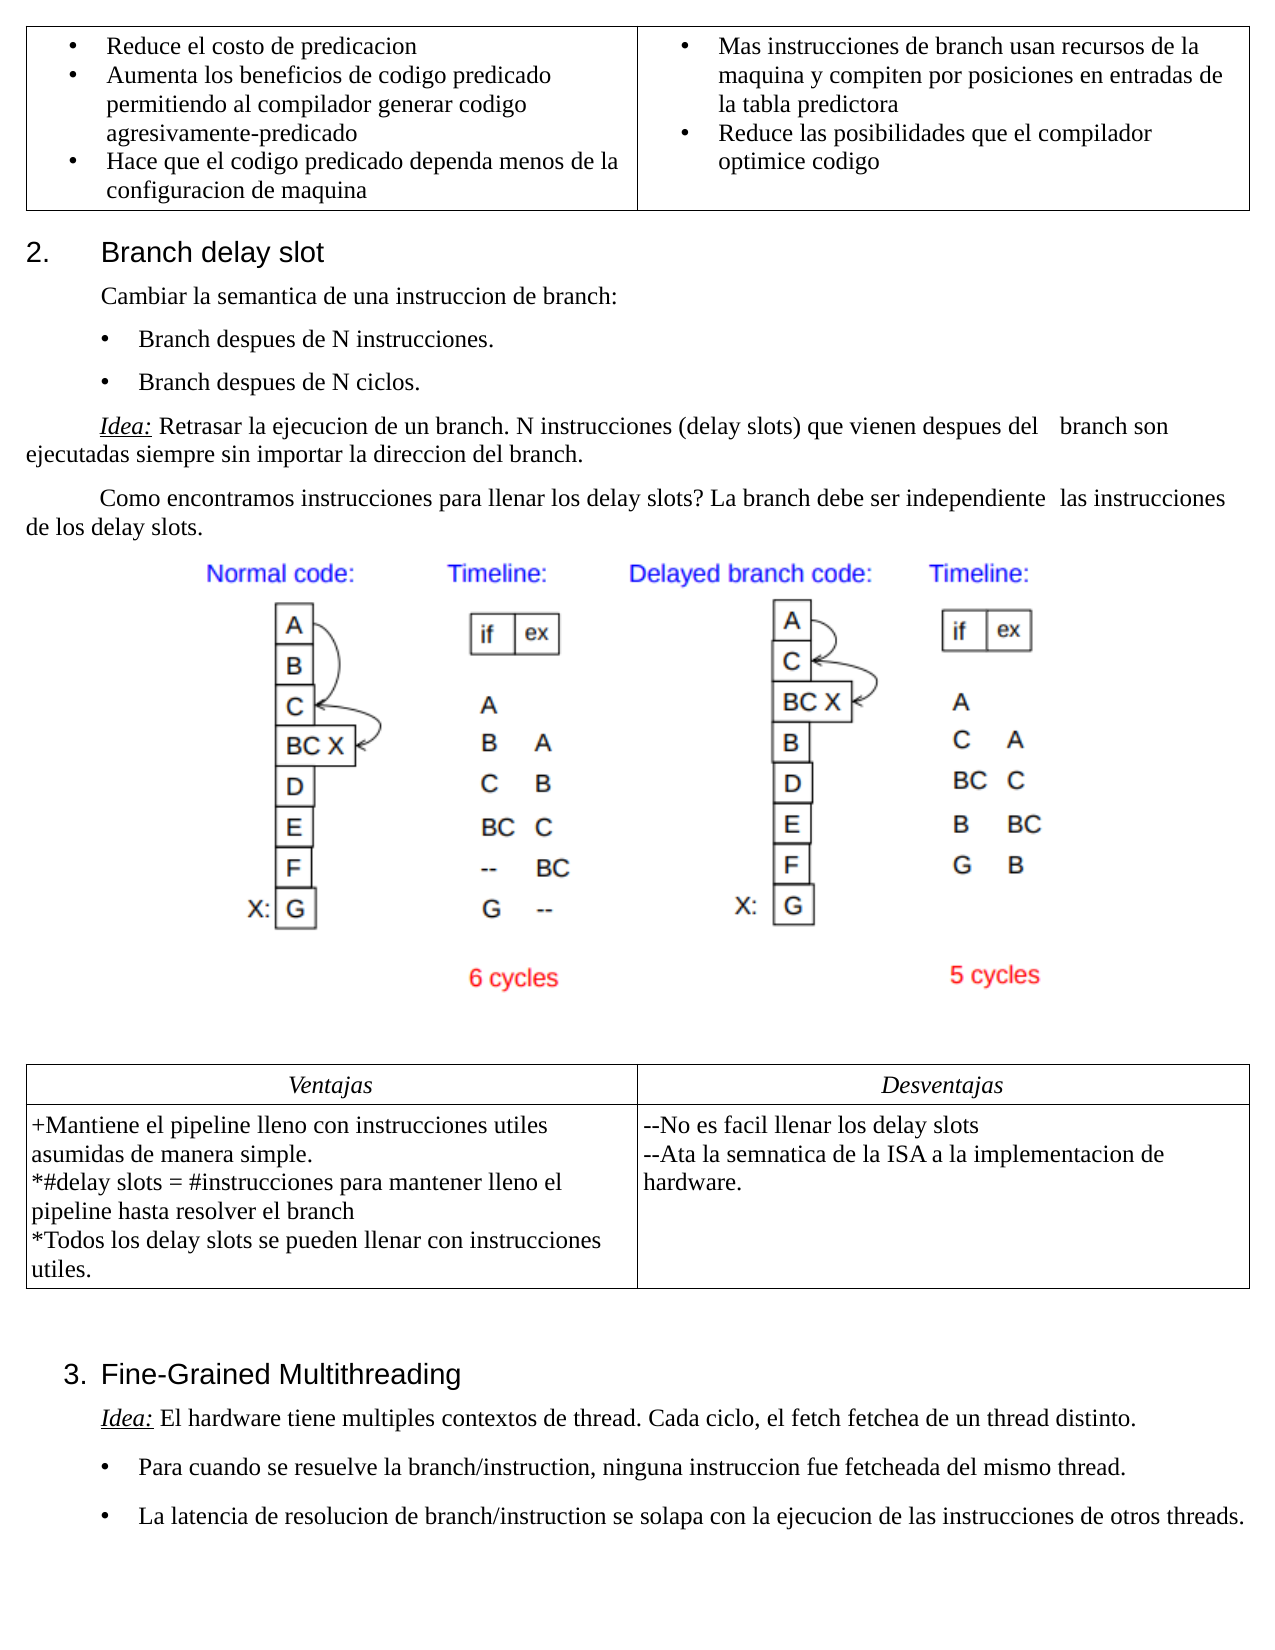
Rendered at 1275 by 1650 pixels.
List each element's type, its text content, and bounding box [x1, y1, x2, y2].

list Branch despues de N instrucciones. [101, 324, 1249, 353]
table_cell +Mantiene el pipeline lleno con instrucciones utiles asumidas de manera simple. *#delay slots = #instrucciones para mantener lleno el pipeline hasta resolver el branch *Todos los delay slots se pueden llenar con instrucciones utiles. [27, 1105, 637, 1288]
table_header Desventajas [638, 1065, 1249, 1104]
list Para cuando se resuelve la branch/instruction, ninguna instruccion fue fetcheada del mismo thread. [101, 1452, 1249, 1481]
text Como encontramos instrucciones para llenar los delay slots? La branch debe ser independiente las instrucciones de los delay slots. [26, 483, 1249, 540]
table_header Ventajas [27, 1065, 637, 1104]
list Cambiar la semantica de una instruccion de branch: [63, 281, 1249, 309]
table_cell Mas instrucciones de branch usan recursos de la maquina y compiten por posiciones en entradas de la tabla predictora Reduce las posibilidades que el compilador optimice codigo [638, 27, 1249, 209]
table_cell Reduce el costo de predicacion Aumenta los beneficios de codigo predicado permitiendo al compilador generar codigo agresivamente-predicado Hace que el codigo predicado dependa menos de la configuracion de maquina [27, 27, 637, 209]
subtitle Branch delay slot [26, 235, 1249, 268]
list Idea: El hardware tiene multiples contextos de thread. Cada ciclo, el fetch fetchea de un thread distinto. [63, 1403, 1249, 1431]
table_cell --No es facil llenar los delay slots --Ata la semnatica de la ISA a la implementacion de hardware. [638, 1105, 1249, 1288]
list La latencia de resolucion de branch/instruction se solapa con la ejecucion de las instrucciones de otros threads. [101, 1501, 1249, 1529]
picture [190, 555, 1086, 1021]
subtitle Fine-Grained Multithreading [63, 1357, 1249, 1390]
text Idea: Retrasar la ejecucion de un branch. N instrucciones (delay slots) que vienen despues del branch son ejecutadas siempre sin importar la direccion del branch. [26, 411, 1249, 468]
list Branch despues de N ciclos. [101, 367, 1249, 396]
